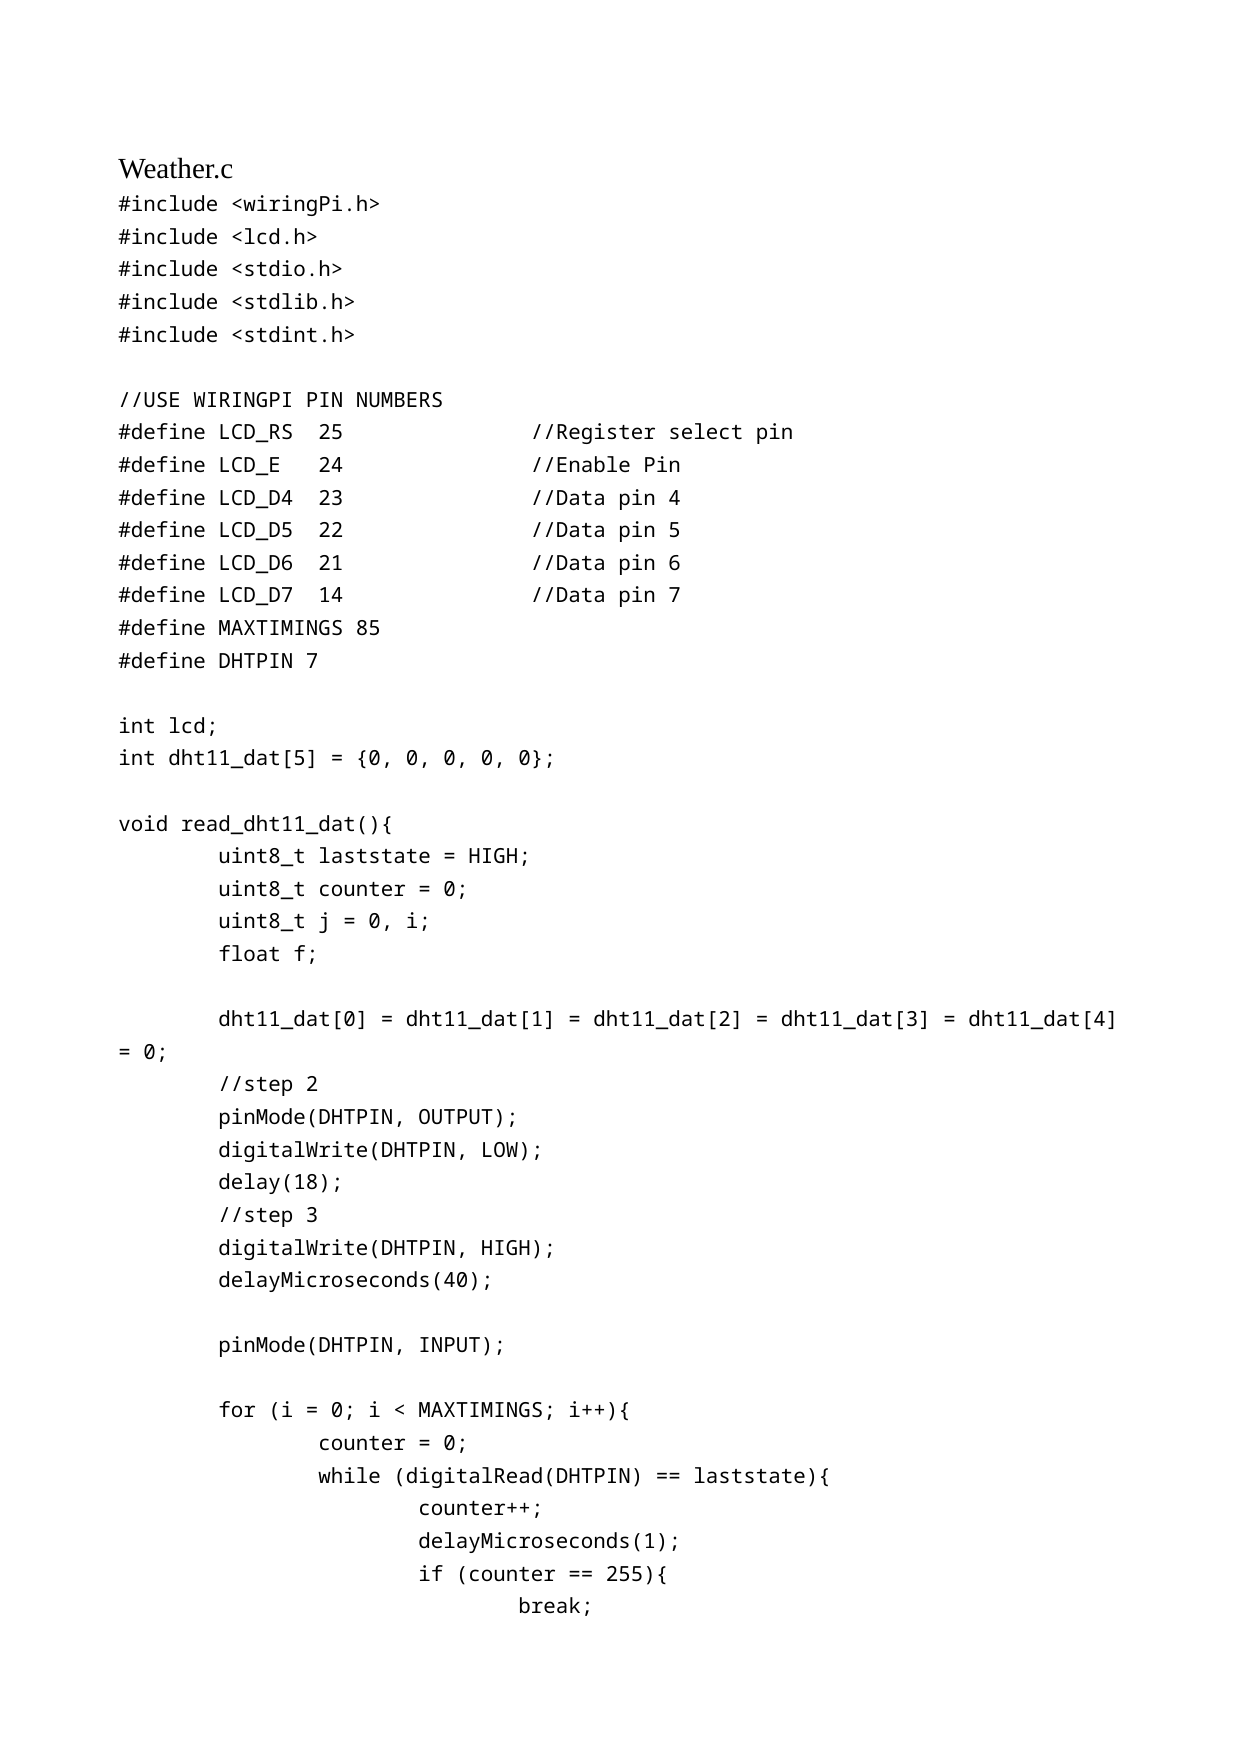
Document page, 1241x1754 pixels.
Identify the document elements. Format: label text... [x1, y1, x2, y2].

text delay(18); [118, 1167, 1122, 1196]
text float f; [118, 939, 1122, 968]
text #include <lcd.h> [118, 222, 1122, 250]
text dht11_dat[0] = dht11_dat[1] = dht11_dat[2] = dht11_dat[3] = dht11_dat[4] = 0; [118, 1004, 1122, 1065]
text Weather.c [118, 151, 1122, 184]
text while (digitalRead(DHTPIN) == laststate){ [118, 1461, 1122, 1489]
text counter = 0; [118, 1428, 1122, 1457]
text for (i = 0; i < MAXTIMINGS; i++){ [118, 1396, 1122, 1424]
text int dht11_dat[5] = {0, 0, 0, 0, 0}; [118, 743, 1122, 772]
text #define LCD_D6 21 //Data pin 6 [118, 548, 1122, 576]
text uint8_t laststate = HIGH; [118, 841, 1122, 870]
text void read_dht11_dat(){ [118, 809, 1122, 837]
text pinMode(DHTPIN, OUTPUT); [118, 1102, 1122, 1131]
text #include <wiringPi.h> [118, 189, 1122, 218]
text #define LCD_D5 22 //Data pin 5 [118, 515, 1122, 544]
text #include <stdio.h> [118, 254, 1122, 283]
text #define MAXTIMINGS 85 [118, 613, 1122, 642]
text #define LCD_RS 25 //Register select pin [118, 417, 1122, 446]
text delayMicroseconds(1); [118, 1526, 1122, 1554]
text #include <stdint.h> [118, 320, 1122, 348]
text uint8_t counter = 0; [118, 874, 1122, 902]
text //step 2 [118, 1069, 1122, 1098]
text #define LCD_D7 14 //Data pin 7 [118, 581, 1122, 609]
text #define LCD_D4 23 //Data pin 4 [118, 483, 1122, 511]
text uint8_t j = 0, i; [118, 907, 1122, 935]
text if (counter == 255){ [118, 1559, 1122, 1587]
text counter++; [118, 1493, 1122, 1522]
text //step 3 [118, 1200, 1122, 1228]
text digitalWrite(DHTPIN, LOW); [118, 1135, 1122, 1163]
text break; [118, 1591, 1122, 1620]
text delayMicroseconds(40); [118, 1265, 1122, 1294]
text #define DHTPIN 7 [118, 646, 1122, 674]
text pinMode(DHTPIN, INPUT); [118, 1330, 1122, 1359]
text //USE WIRINGPI PIN NUMBERS [118, 385, 1122, 413]
text digitalWrite(DHTPIN, HIGH); [118, 1233, 1122, 1261]
text #include <stdlib.h> [118, 287, 1122, 316]
text int lcd; [118, 711, 1122, 739]
text #define LCD_E 24 //Enable Pin [118, 450, 1122, 478]
